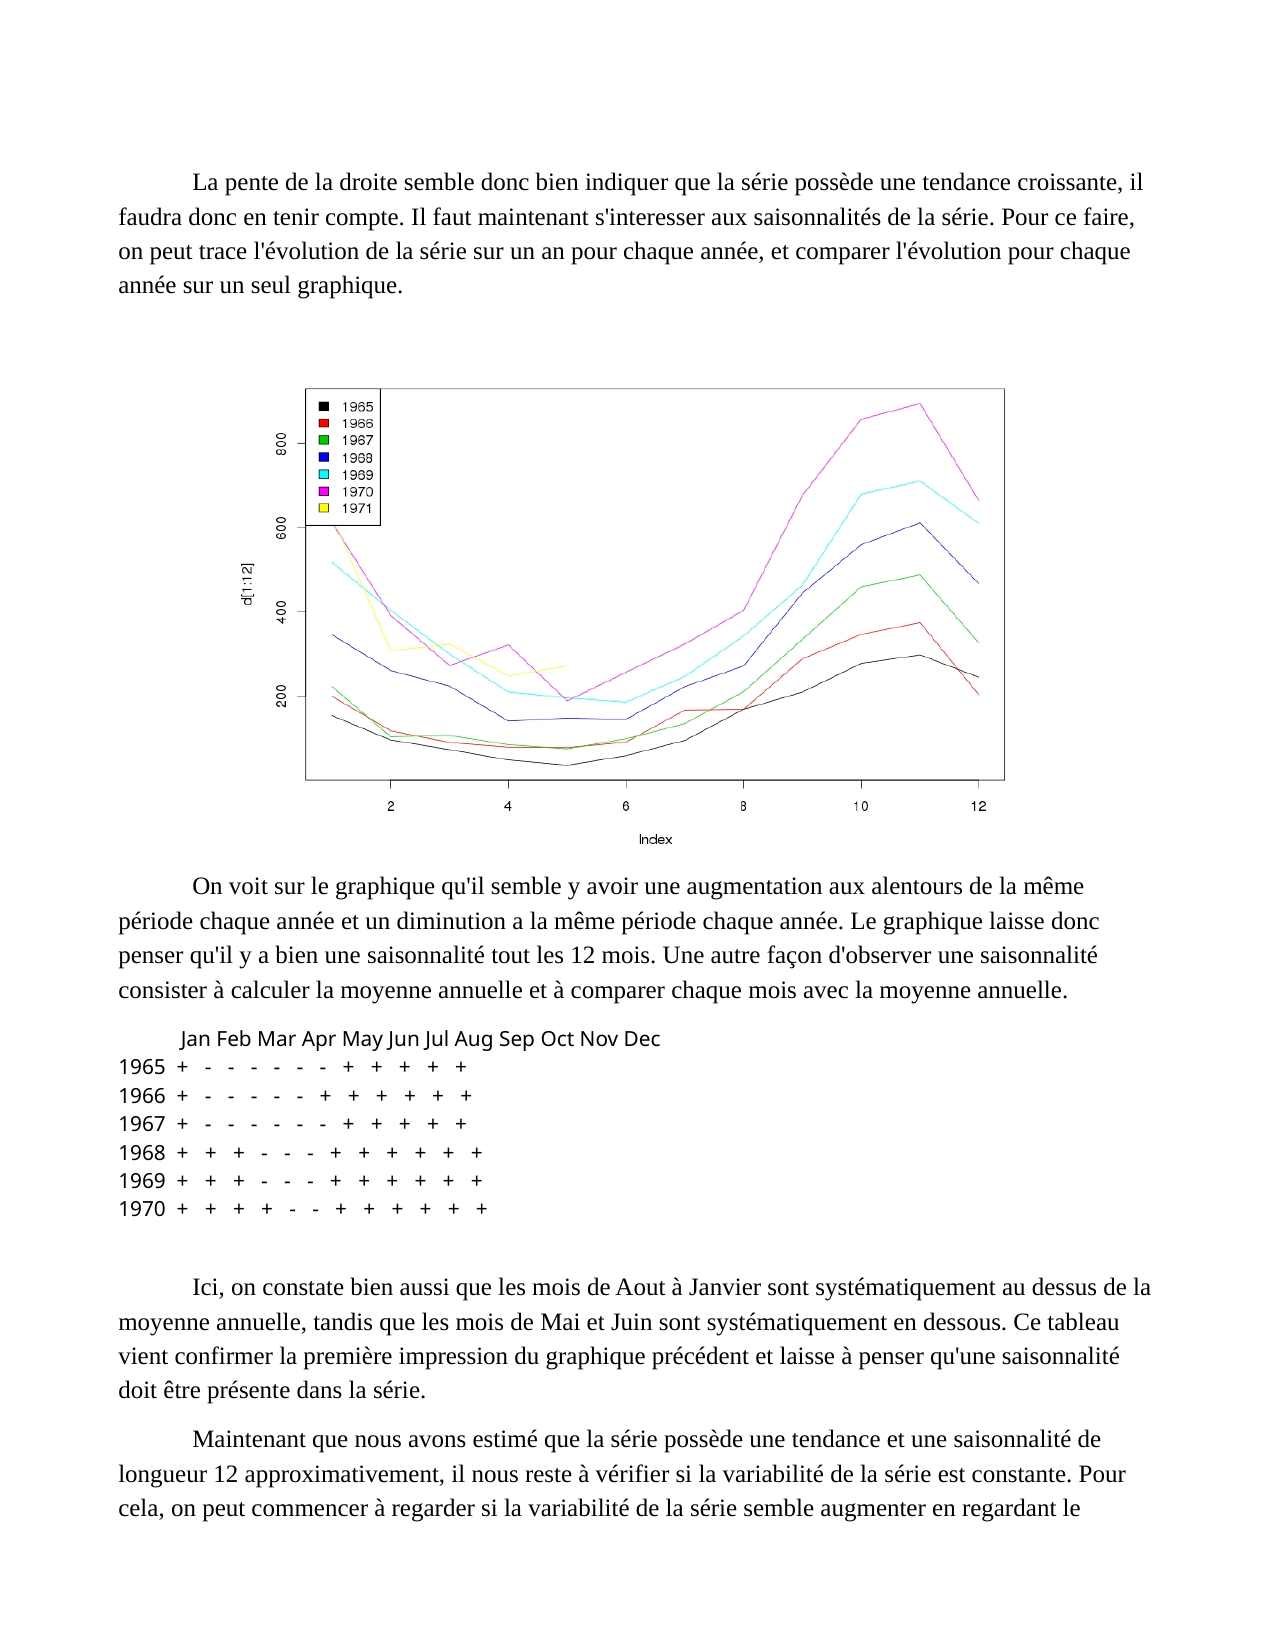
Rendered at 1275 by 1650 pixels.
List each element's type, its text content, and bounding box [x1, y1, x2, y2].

text On voit sur le graphique qu'il semble y avoir une augmentation aux alentours de la même période chaque année et un diminution a la même période chaque année. Le graphique laisse donc penser qu'il y a bien une saisonnalité tout les 12 mois. Une autre façon d'observer une saisonnalité consister à calculer la moyenne annuelle et à comparer chaque mois avec la moyenne annuelle. [118, 320, 1157, 1003]
text Jan Feb Mar Apr May Jun Jul Aug Sep Oct Nov Dec [118, 1024, 1157, 1052]
text La pente de la droite semble donc bien indiquer que la série possède une tendance croissante, il faudra donc en tenir compte. Il faut maintenant s'interesser aux saisonnalités de la série. Pour ce faire, on peut trace l'évolution de la série sur un an pour chaque année, et comparer l'évolution pour chaque année sur un seul graphique. [118, 167, 1157, 299]
text 1966 + - - - - - + + + + + + [118, 1081, 1157, 1109]
picture [236, 319, 1039, 866]
text 1970 + + + + - - + + + + + + [118, 1194, 1157, 1223]
text Ici, on constate bien aussi que les mois de Aout à Janvier sont systématiquement au dessus de la moyenne annuelle, tandis que les mois de Mai et Juin sont systématiquement en dessous. Ce tableau vient confirmer la première impression du graphique précédent et laisse à penser qu'une saisonnalité doit être présente dans la série. [118, 1272, 1157, 1404]
text 1968 + + + - - - + + + + + + [118, 1138, 1157, 1166]
text 1969 + + + - - - + + + + + + [118, 1166, 1157, 1194]
text 1967 + - - - - - - + + + + + [118, 1109, 1157, 1138]
text 1965 + - - - - - - + + + + + [118, 1052, 1157, 1081]
text Maintenant que nous avons estimé que la série possède une tendance et une saisonnalité de longueur 12 approximativement, il nous reste à vérifier si la variabilité de la série est constante. Pour cela, on peut commencer à regarder si la variabilité de la série semble augmenter en regardant le [118, 1424, 1157, 1522]
